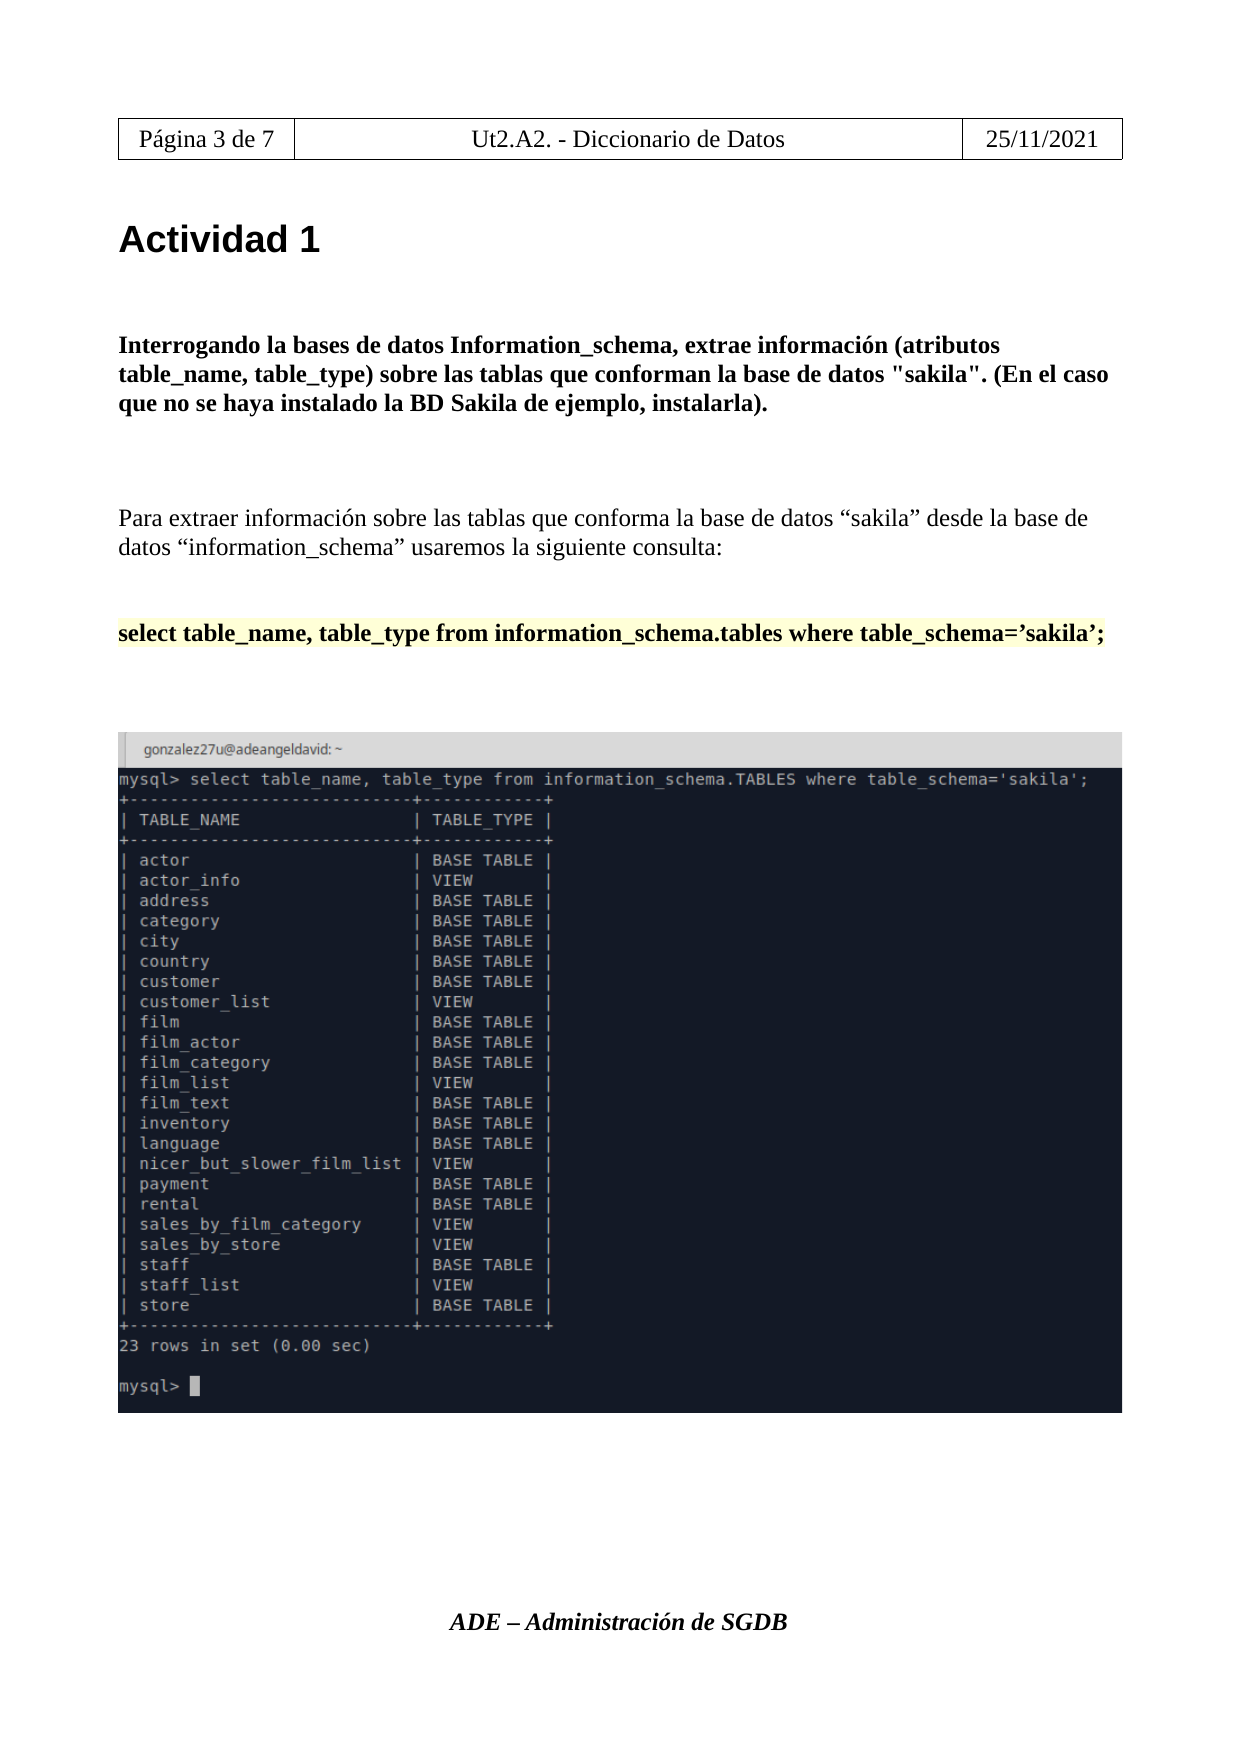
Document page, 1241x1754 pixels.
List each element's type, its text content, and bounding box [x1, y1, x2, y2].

text select table_name, table_type from information_schema.tables where table_schema=’sakila’; [118, 618, 1122, 647]
text Para extraer información sobre las tablas que conforma la base de datos “sakila” desde la base de datos “information_schema” usaremos la siguiente consulta: [118, 503, 1122, 560]
text Interrogando la bases de datos Information_schema, extrae información (atributos table_name, table_type) sobre las tablas que conforman la base de datos "sakila". (En el caso que no se haya instalado la BD Sakila de ejemplo, instalarla). [118, 330, 1122, 417]
subtitle Actividad 1 [118, 217, 1122, 260]
picture [118, 732, 1123, 1413]
